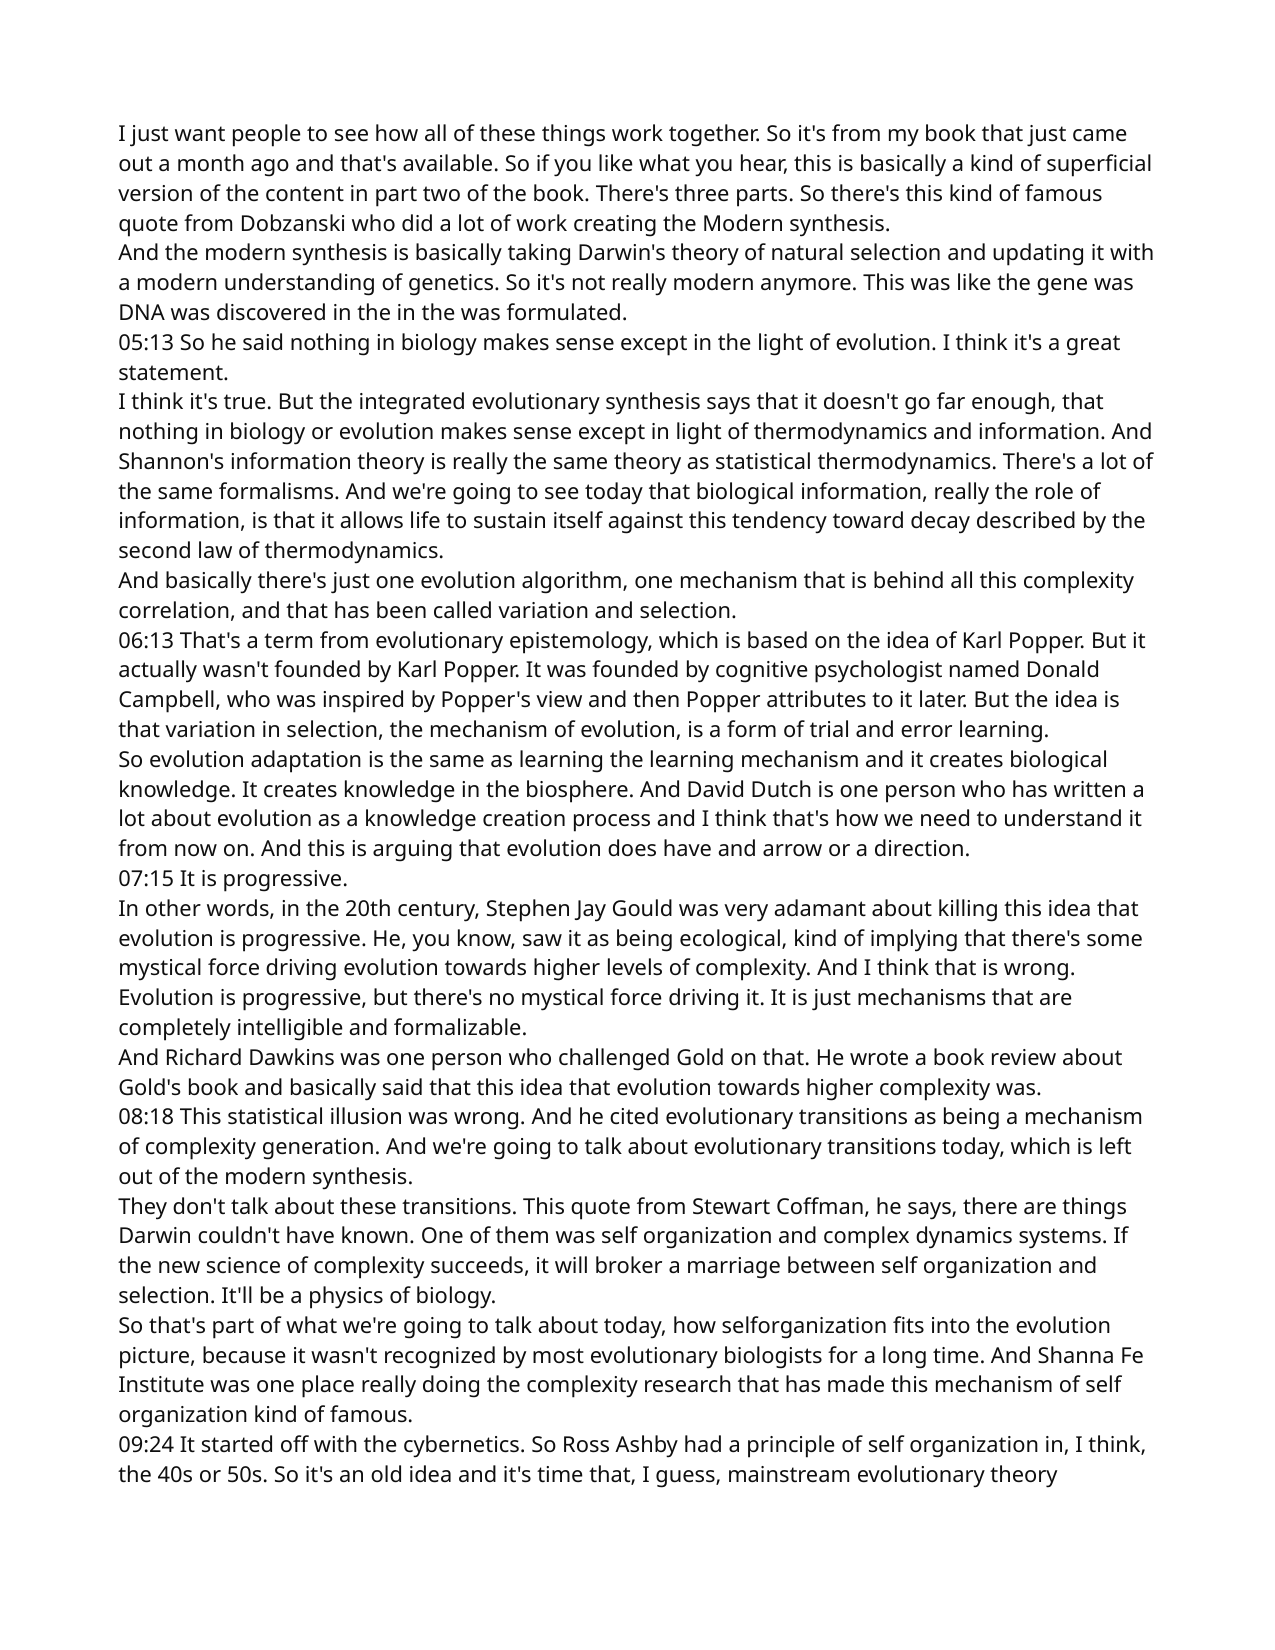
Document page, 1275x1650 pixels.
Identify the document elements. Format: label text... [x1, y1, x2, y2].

text 09:24 It started off with the cybernetics. So Ross Ashby had a principle of self organization in, I think, the 40s or 50s. So it's an old idea and it's time that, I guess, mainstream evolutionary theory [118, 1429, 1157, 1488]
text 07:15 It is progressive. [118, 863, 1157, 893]
text 06:13 That's a term from evolutionary epistemology, which is based on the idea of Karl Popper. But it actually wasn't founded by Karl Popper. It was founded by cognitive psychologist named Donald Campbell, who was inspired by Popper's view and then Popper attributes to it later. But the idea is that variation in selection, the mechanism of evolution, is a form of trial and error learning. [118, 624, 1157, 744]
text I think it's true. But the integrated evolutionary synthesis says that it doesn't go far enough, that nothing in biology or evolution makes sense except in light of thermodynamics and information. And Shannon's information theory is really the same theory as statistical thermodynamics. There's a lot of the same formalisms. And we're going to see today that biological information, really the role of information, is that it allows life to sustain itself against this tendency toward decay described by the second law of thermodynamics. [118, 386, 1157, 565]
text I just want people to see how all of these things work together. So it's from my book that just came out a month ago and that's available. So if you like what you hear, this is basically a kind of superficial version of the content in part two of the book. There's three parts. So there's this kind of famous quote from Dobzanski who did a lot of work creating the Modern synthesis. [118, 118, 1157, 237]
text 05:13 So he said nothing in biology makes sense except in the light of evolution. I think it's a great statement. [118, 327, 1157, 386]
text They don't talk about these transitions. This quote from Stewart Coffman, he says, there are things Darwin couldn't have known. One of them was self organization and complex dynamics systems. If the new science of complexity succeeds, it will broker a marriage between self organization and selection. It'll be a physics of biology. [118, 1191, 1157, 1310]
text In other words, in the 20th century, Stephen Jay Gould was very adamant about killing this idea that evolution is progressive. He, you know, saw it as being ecological, kind of implying that there's some mystical force driving evolution towards higher levels of complexity. And I think that is wrong. Evolution is progressive, but there's no mystical force driving it. It is just mechanisms that are completely intelligible and formalizable. [118, 893, 1157, 1042]
text And Richard Dawkins was one person who challenged Gold on that. He wrote a book review about Gold's book and basically said that this idea that evolution towards higher complexity was. [118, 1042, 1157, 1101]
text And the modern synthesis is basically taking Darwin's theory of natural selection and updating it with a modern understanding of genetics. So it's not really modern anymore. This was like the gene was DNA was discovered in the in the was formulated. [118, 237, 1157, 327]
text 08:18 This statistical illusion was wrong. And he cited evolutionary transitions as being a mechanism of complexity generation. And we're going to talk about evolutionary transitions today, which is left out of the modern synthesis. [118, 1101, 1157, 1191]
text So evolution adaptation is the same as learning the learning mechanism and it creates biological knowledge. It creates knowledge in the biosphere. And David Dutch is one person who has written a lot about evolution as a knowledge creation process and I think that's how we need to understand it from now on. And this is arguing that evolution does have and arrow or a direction. [118, 744, 1157, 863]
text So that's part of what we're going to talk about today, how selforganization fits into the evolution picture, because it wasn't recognized by most evolutionary biologists for a long time. And Shanna Fe Institute was one place really doing the complexity research that has made this mechanism of self organization kind of famous. [118, 1310, 1157, 1429]
text And basically there's just one evolution algorithm, one mechanism that is behind all this complexity correlation, and that has been called variation and selection. [118, 565, 1157, 624]
